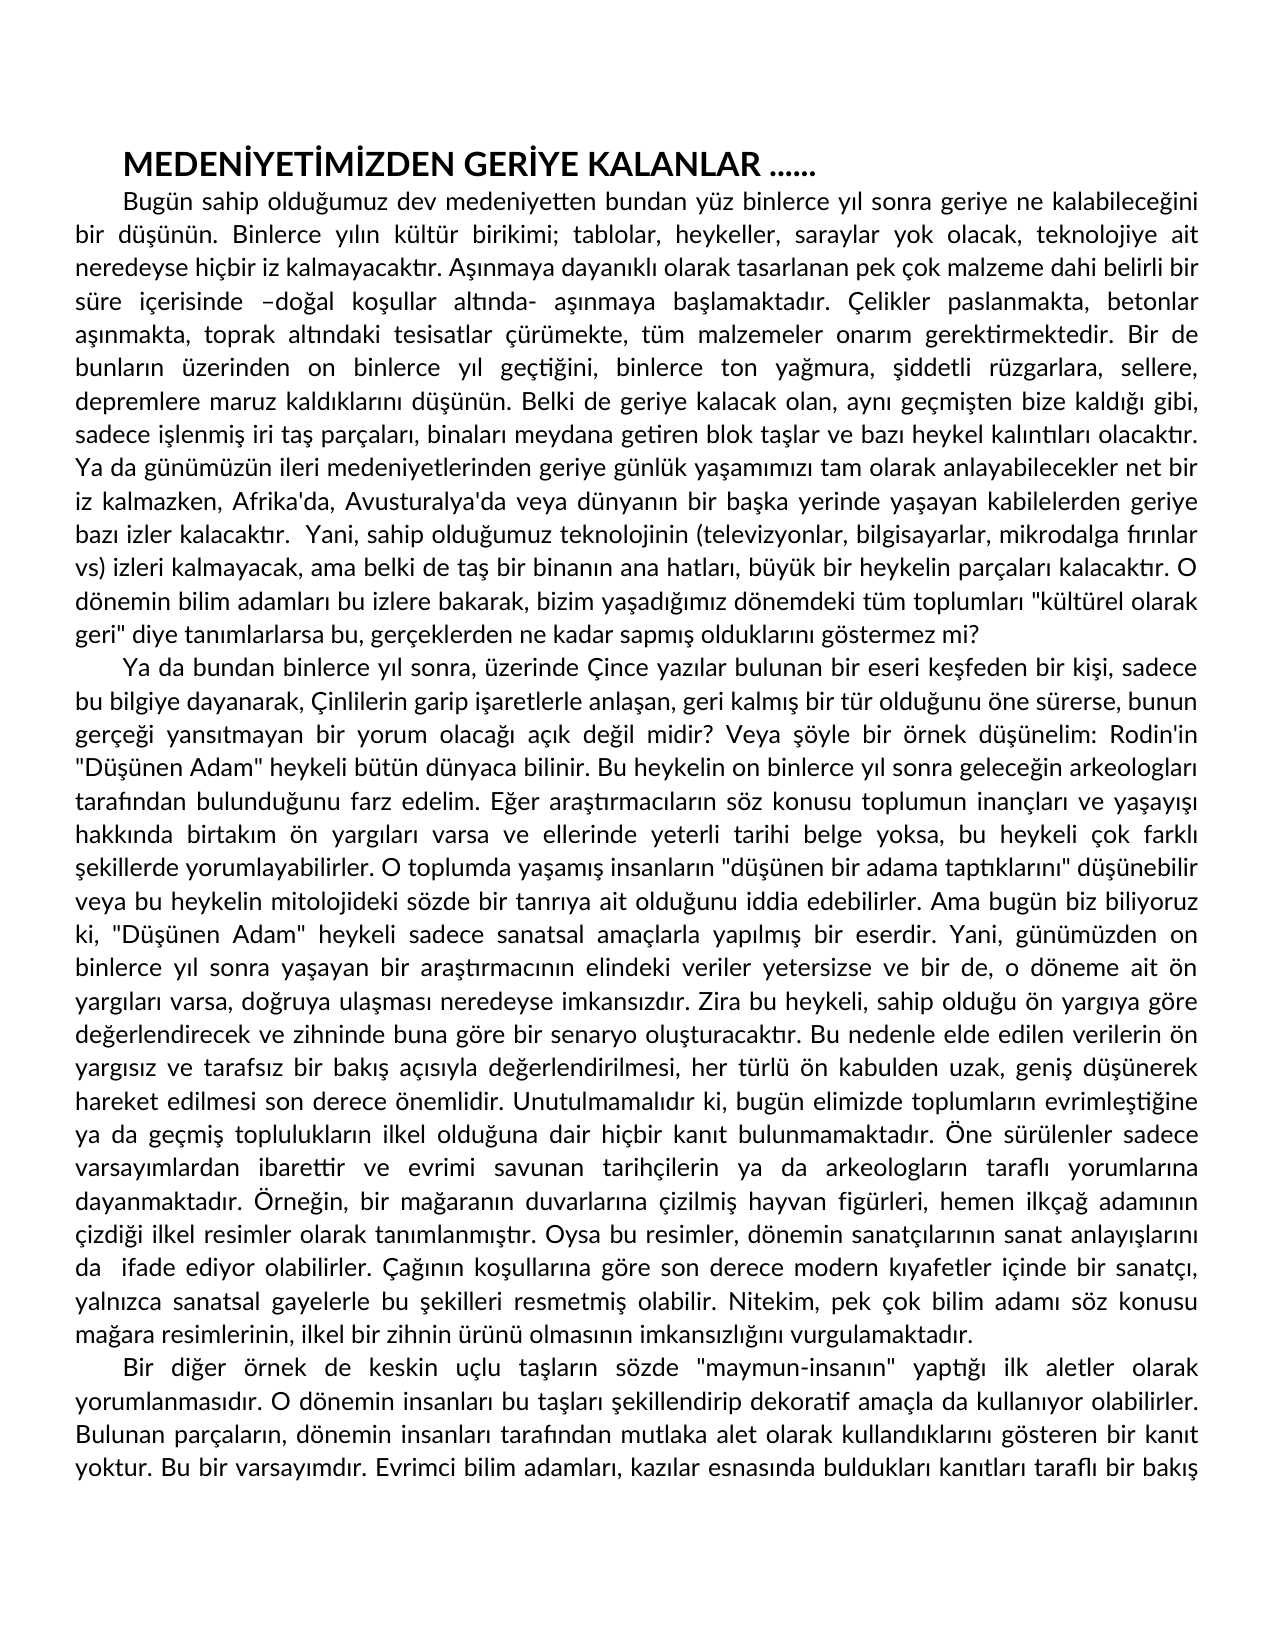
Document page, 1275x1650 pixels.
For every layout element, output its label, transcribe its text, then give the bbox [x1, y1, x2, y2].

text Bugün sahip olduğumuz dev medeniyetten bundan yüz binlerce yıl sonra geriye ne kalabileceğini bir düşünün. Binlerce yılın kültür birikimi; tablolar, heykeller, saraylar yok olacak, teknolojiye ait neredeyse hiçbir iz kalmayacaktır. Aşınmaya dayanıklı olarak tasarlanan pek çok malzeme dahi belirli bir süre içerisinde –doğal koşullar altında- aşınmaya başlamaktadır. Çelikler paslanmakta, betonlar aşınmakta, toprak altındaki tesisatlar çürümekte, tüm malzemeler onarım gerektirmektedir. Bir de bunların üzerinden on binlerce yıl geçtiğini, binlerce ton yağmura, şiddetli rüzgarlara, sellere, depremlere maruz kaldıklarını düşünün. Belki de geriye kalacak olan, aynı geçmişten bize kaldığı gibi, sadece işlenmiş iri taş parçaları, binaları meydana getiren blok taşlar ve bazı heykel kalıntıları olacaktır. Ya da günümüzün ileri medeniyetlerinden geriye günlük yaşamımızı tam olarak anlayabilecekler net bir iz kalmazken, Afrika'da, Avusturalya'da veya dünyanın bir başka yerinde yaşayan kabilelerden geriye bazı izler kalacaktır. Yani, sahip olduğumuz teknolojinin (televizyonlar, bilgisayarlar, mikrodalga fırınlar vs) izleri kalmayacak, ama belki de taş bir binanın ana hatları, büyük bir heykelin parçaları kalacaktır. O dönemin bilim adamları bu izlere bakarak, bizim yaşadığımız dönemdeki tüm toplumları "kültürel olarak geri" diye tanımlarlarsa bu, gerçeklerden ne kadar sapmış olduklarını göstermez mi? [75, 183, 1200, 650]
text MEDENİYETİMİZDEN GERİYE KALANLAR ...... [75, 150, 1200, 183]
text Bir diğer örnek de keskin uçlu taşların sözde "maymun-insanın" yaptığı ilk aletler olarak yorumlanmasıdır. O dönemin insanları bu taşları şekillendirip dekoratif amaçla da kullanıyor olabilirler. Bulunan parçaların, dönemin insanları tarafından mutlaka alet olarak kullandıklarını gösteren bir kanıt yoktur. Bu bir varsayımdır. Evrimci bilim adamları, kazılar esnasında buldukları kanıtları taraflı bir bakış [75, 1350, 1200, 1483]
text Ya da bundan binlerce yıl sonra, üzerinde Çince yazılar bulunan bir eseri keşfeden bir kişi, sadece bu bilgiye dayanarak, Çinlilerin garip işaretlerle anlaşan, geri kalmış bir tür olduğunu öne sürerse, bunun gerçeği yansıtmayan bir yorum olacağı açık değil midir? Veya şöyle bir örnek düşünelim: Rodin'in "Düşünen Adam" heykeli bütün dünyaca bilinir. Bu heykelin on binlerce yıl sonra geleceğin arkeologları tarafından bulunduğunu farz edelim. Eğer araştırmacıların söz konusu toplumun inançları ve yaşayışı hakkında birtakım ön yargıları varsa ve ellerinde yeterli tarihi belge yoksa, bu heykeli çok farklı şekillerde yorumlayabilirler. O toplumda yaşamış insanların "düşünen bir adama taptıklarını" düşünebilir veya bu heykelin mitolojideki sözde bir tanrıya ait olduğunu iddia edebilirler. Ama bugün biz biliyoruz ki, "Düşünen Adam" heykeli sadece sanatsal amaçlarla yapılmış bir eserdir. Yani, günümüzden on binlerce yıl sonra yaşayan bir araştırmacının elindeki veriler yetersizse ve bir de, o döneme ait ön yargıları varsa, doğruya ulaşması neredeyse imkansızdır. Zira bu heykeli, sahip olduğu ön yargıya göre değerlendirecek ve zihninde buna göre bir senaryo oluşturacaktır. Bu nedenle elde edilen verilerin ön yargısız ve tarafsız bir bakış açısıyla değerlendirilmesi, her türlü ön kabulden uzak, geniş düşünerek hareket edilmesi son derece önemlidir. Unutulmamalıdır ki, bugün elimizde toplumların evrimleştiğine ya da geçmiş toplulukların ilkel olduğuna dair hiçbir kanıt bulunmamaktadır. Öne sürülenler sadece varsayımlardan ibarettir ve evrimi savunan tarihçilerin ya da arkeologların taraflı yorumlarına dayanmaktadır. Örneğin, bir mağaranın duvarlarına çizilmiş hayvan figürleri, hemen ilkçağ adamının çizdiği ilkel resimler olarak tanımlanmıştır. Oysa bu resimler, dönemin sanatçılarının sanat anlayışlarını da ifade ediyor olabilirler. Çağının koşullarına göre son derece modern kıyafetler içinde bir sanatçı, yalnızca sanatsal gayelerle bu şekilleri resmetmiş olabilir. Nitekim, pek çok bilim adamı söz konusu mağara resimlerinin, ilkel bir zihnin ürünü olmasının imkansızlığını vurgulamaktadır. [75, 650, 1200, 1350]
